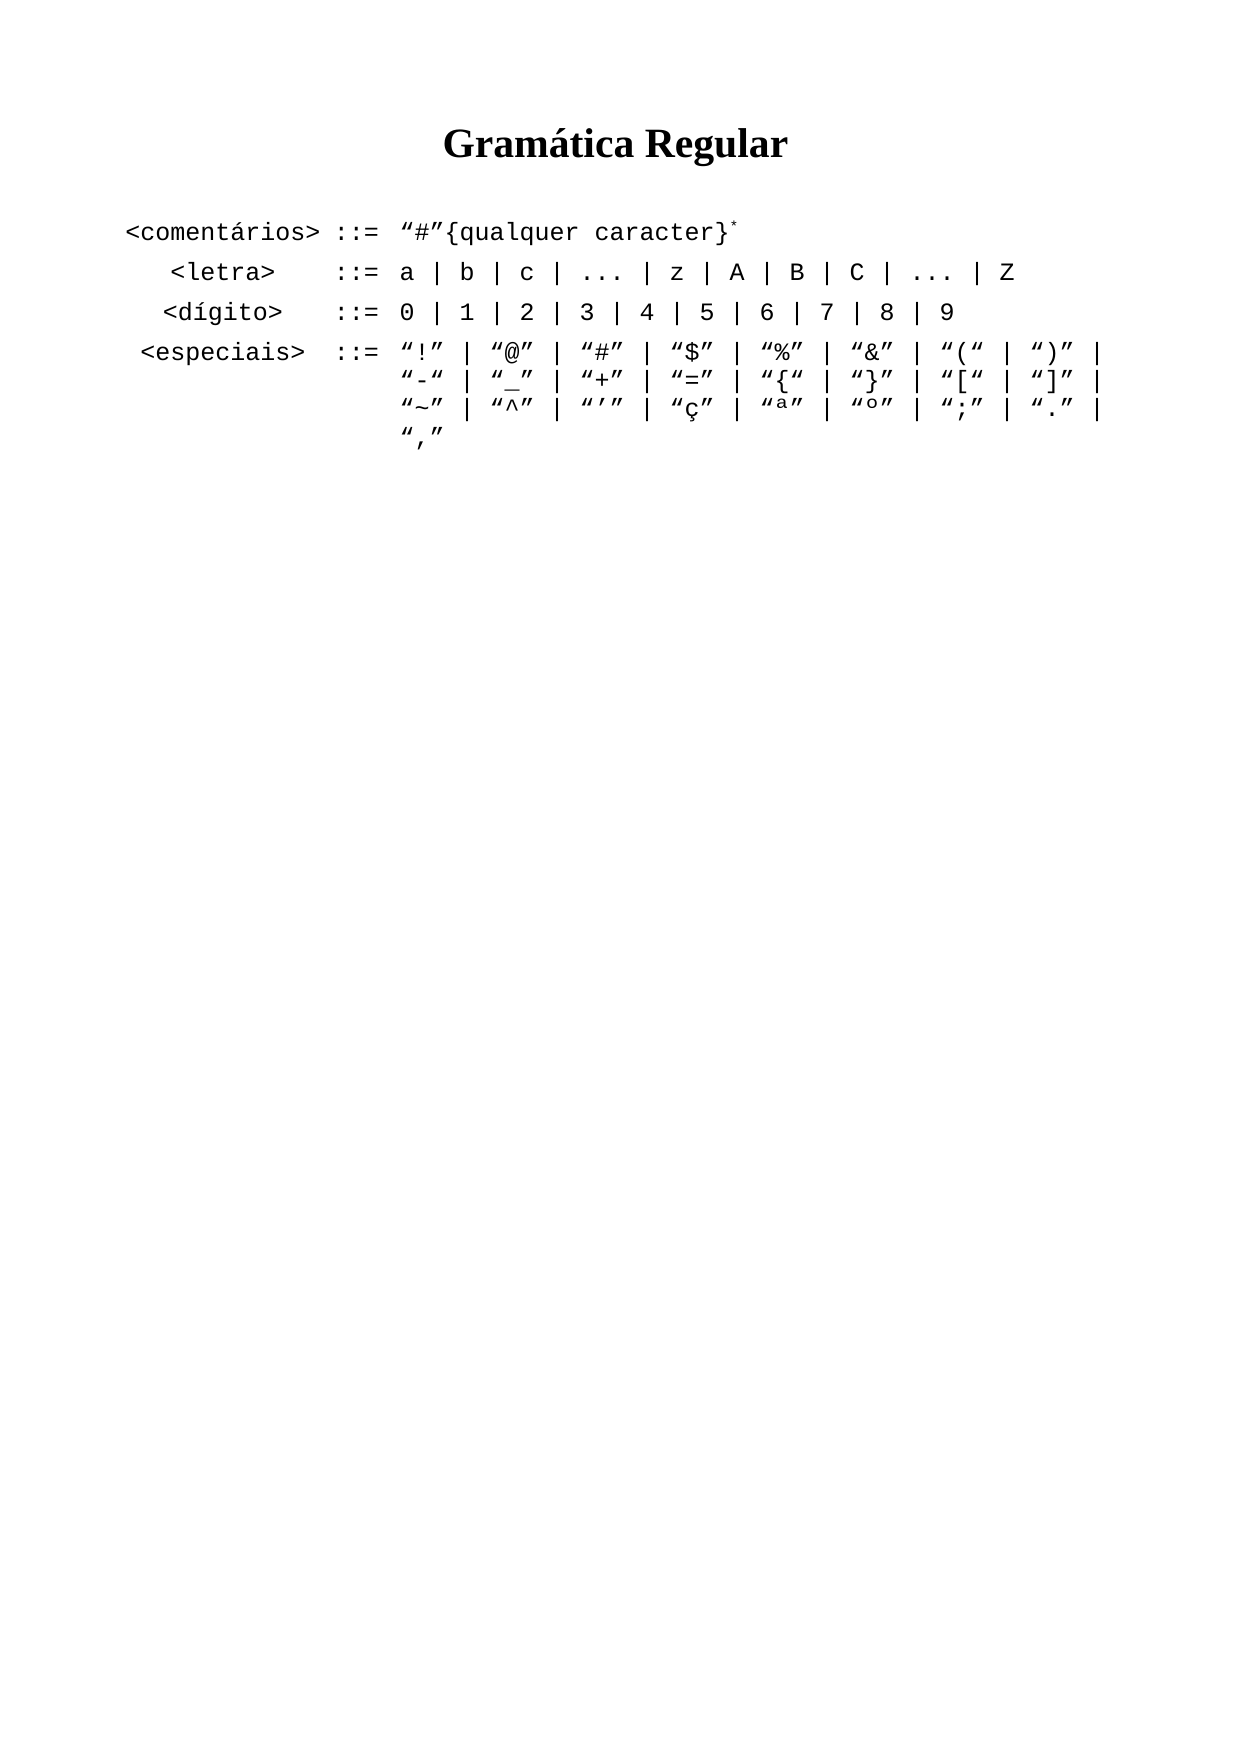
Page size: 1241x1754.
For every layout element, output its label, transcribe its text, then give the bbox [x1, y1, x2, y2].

table_cell 0 | 1 | 2 | 3 | 4 | 5 | 6 | 7 | 8 | 9 [394, 294, 1122, 333]
table_header <comentários> [117, 214, 328, 254]
table_cell <especiais> [117, 333, 328, 458]
table_cell <letra> [117, 254, 328, 293]
table_cell “!” | “@” | “#” | “$” | “%” | “&” | “(“ | “)” | “-“ | “_” | “+” | “=” | “{“ | “}” | “[“ | “]” | “~” | “^” | “’” | “ç” | “ª” | “º” | “;” | “.” | “,” [394, 333, 1122, 458]
table_header ::= [328, 214, 394, 254]
table_cell a | b | c | ... | z | A | B | C | ... | Z [394, 254, 1122, 293]
text Gramática Regular [118, 118, 1122, 166]
table_cell <dígito> [117, 294, 328, 333]
table_header “#”{qualquer caracter}* [394, 214, 1122, 254]
table_cell ::= [328, 333, 394, 458]
table_cell ::= [328, 254, 394, 293]
table_cell ::= [328, 294, 394, 333]
